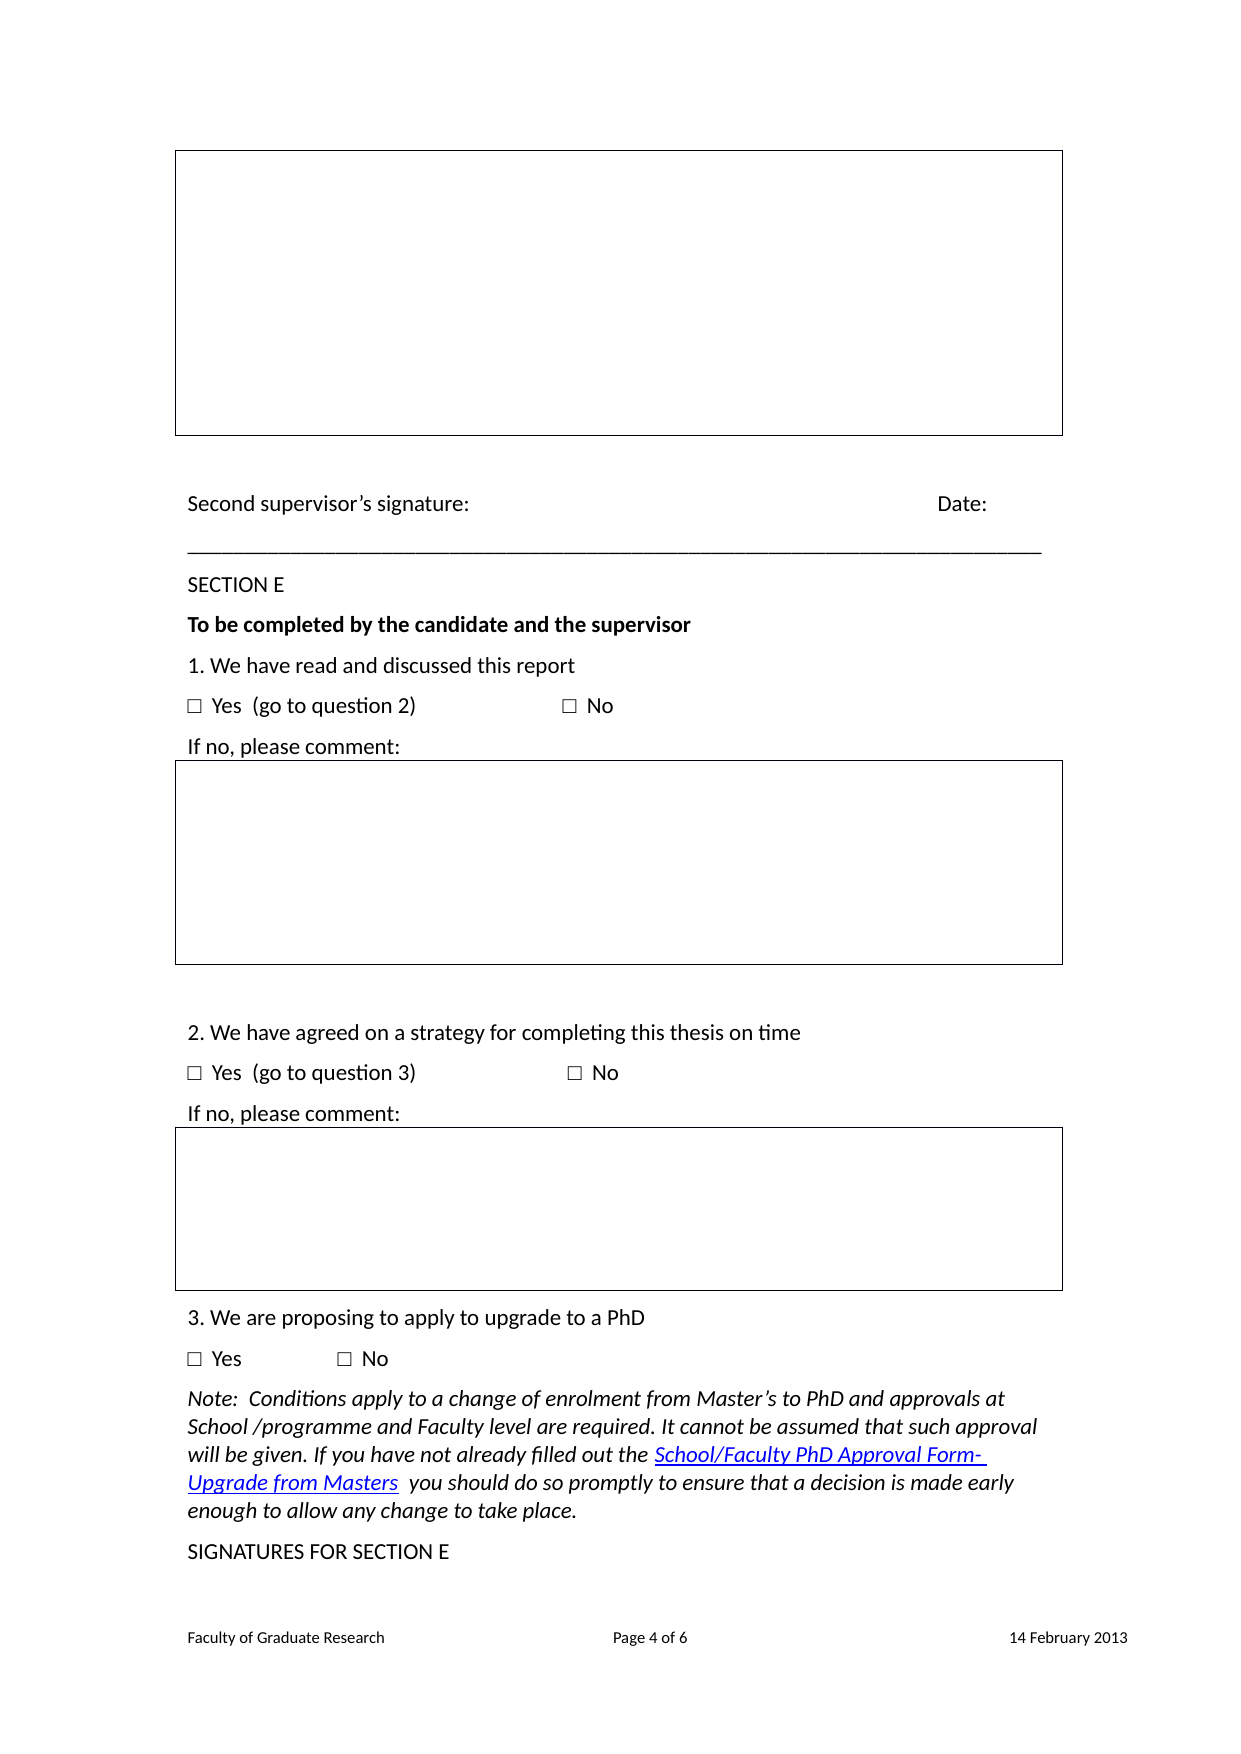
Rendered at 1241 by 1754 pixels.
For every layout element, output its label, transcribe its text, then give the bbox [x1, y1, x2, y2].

text 3. We are proposing to apply to upgrade to a PhD [187, 1303, 1053, 1331]
text SIGNATURES FOR SECTION E [187, 1537, 1053, 1565]
text To be completed by the candidate and the supervisor [187, 610, 1053, 638]
text □ Yes (go to question 3) □ No [187, 1058, 1053, 1086]
text Note: Conditions apply to a change of enrolment from Master’s to PhD and approvals at School /programme and Faculty level are required. It cannot be assumed that such approval will be given. If you have not already filled out the School/Faculty PhD Approval Form- Upgrade from Masters you should do so promptly to ensure that a decision is made early enough to allow any change to take place. [187, 1384, 1053, 1524]
text If no, please comment: [187, 732, 1053, 760]
text ___________________________________________________________________________ [187, 529, 1053, 557]
table_header [176, 151, 1062, 435]
text □ Yes □ No [187, 1344, 1053, 1372]
text □ Yes (go to question 2) □ No [187, 691, 1053, 719]
text 1. We have read and discussed this report [187, 651, 1053, 679]
text 2. We have agreed on a strategy for completing this thesis on time [187, 1018, 1053, 1046]
text If no, please comment: [187, 1099, 1053, 1127]
table_header [176, 1128, 1062, 1290]
table_header [176, 761, 1062, 963]
text Second supervisor’s signature: Date: [187, 489, 1053, 517]
text SECTION E [187, 570, 1053, 598]
